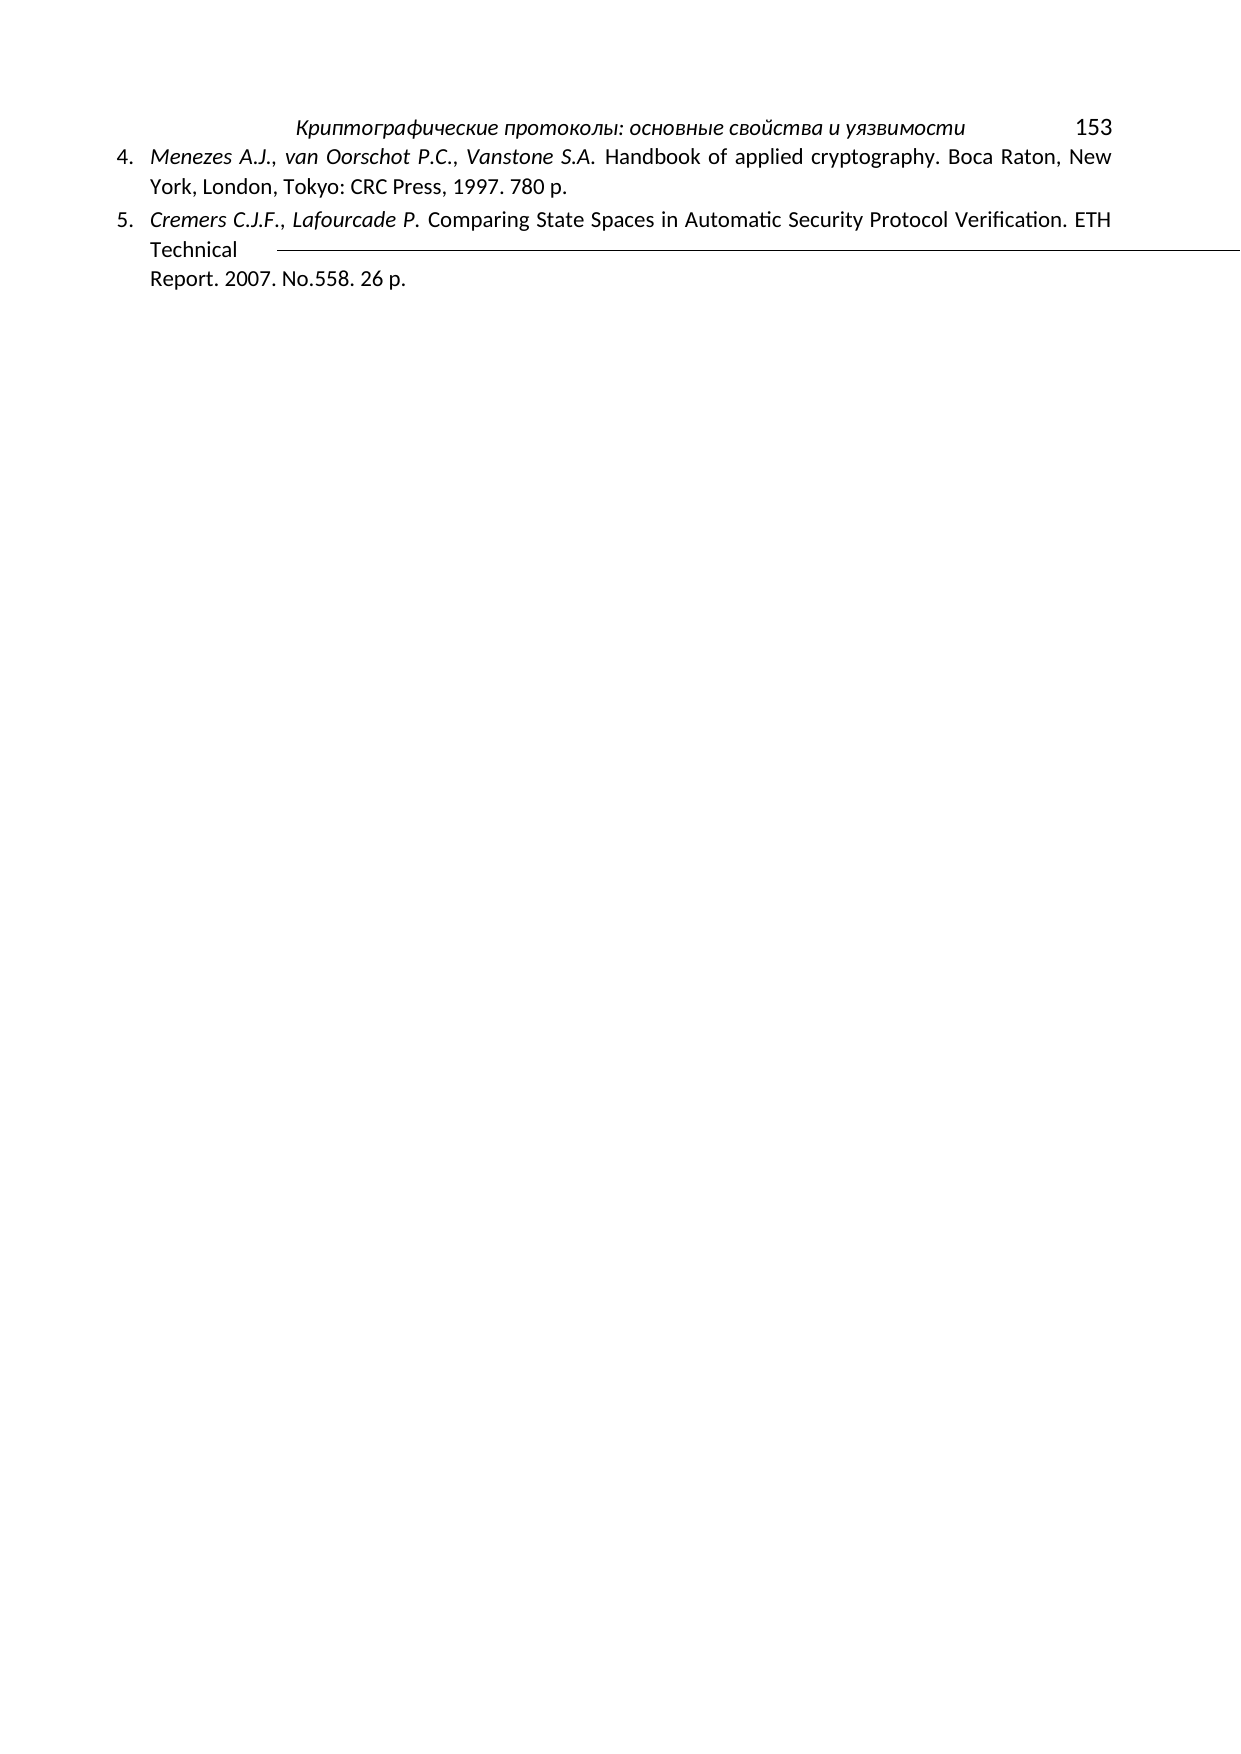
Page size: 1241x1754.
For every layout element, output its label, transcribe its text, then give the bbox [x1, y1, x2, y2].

list Cremers C.J.F., Lafourcade P. Comparing State Spaces in Automatic Security Protocol Verification. ETH Technical Report. 2007. No.558. 26 p. [116, 205, 1113, 292]
list Menezes A.J., van Oorschot P.C., Vanstone S.A. Handbook of applied cryptography. Boca Raton, New York, London, Tokyo: CRC Press, 1997. 780 p. [116, 142, 1113, 200]
